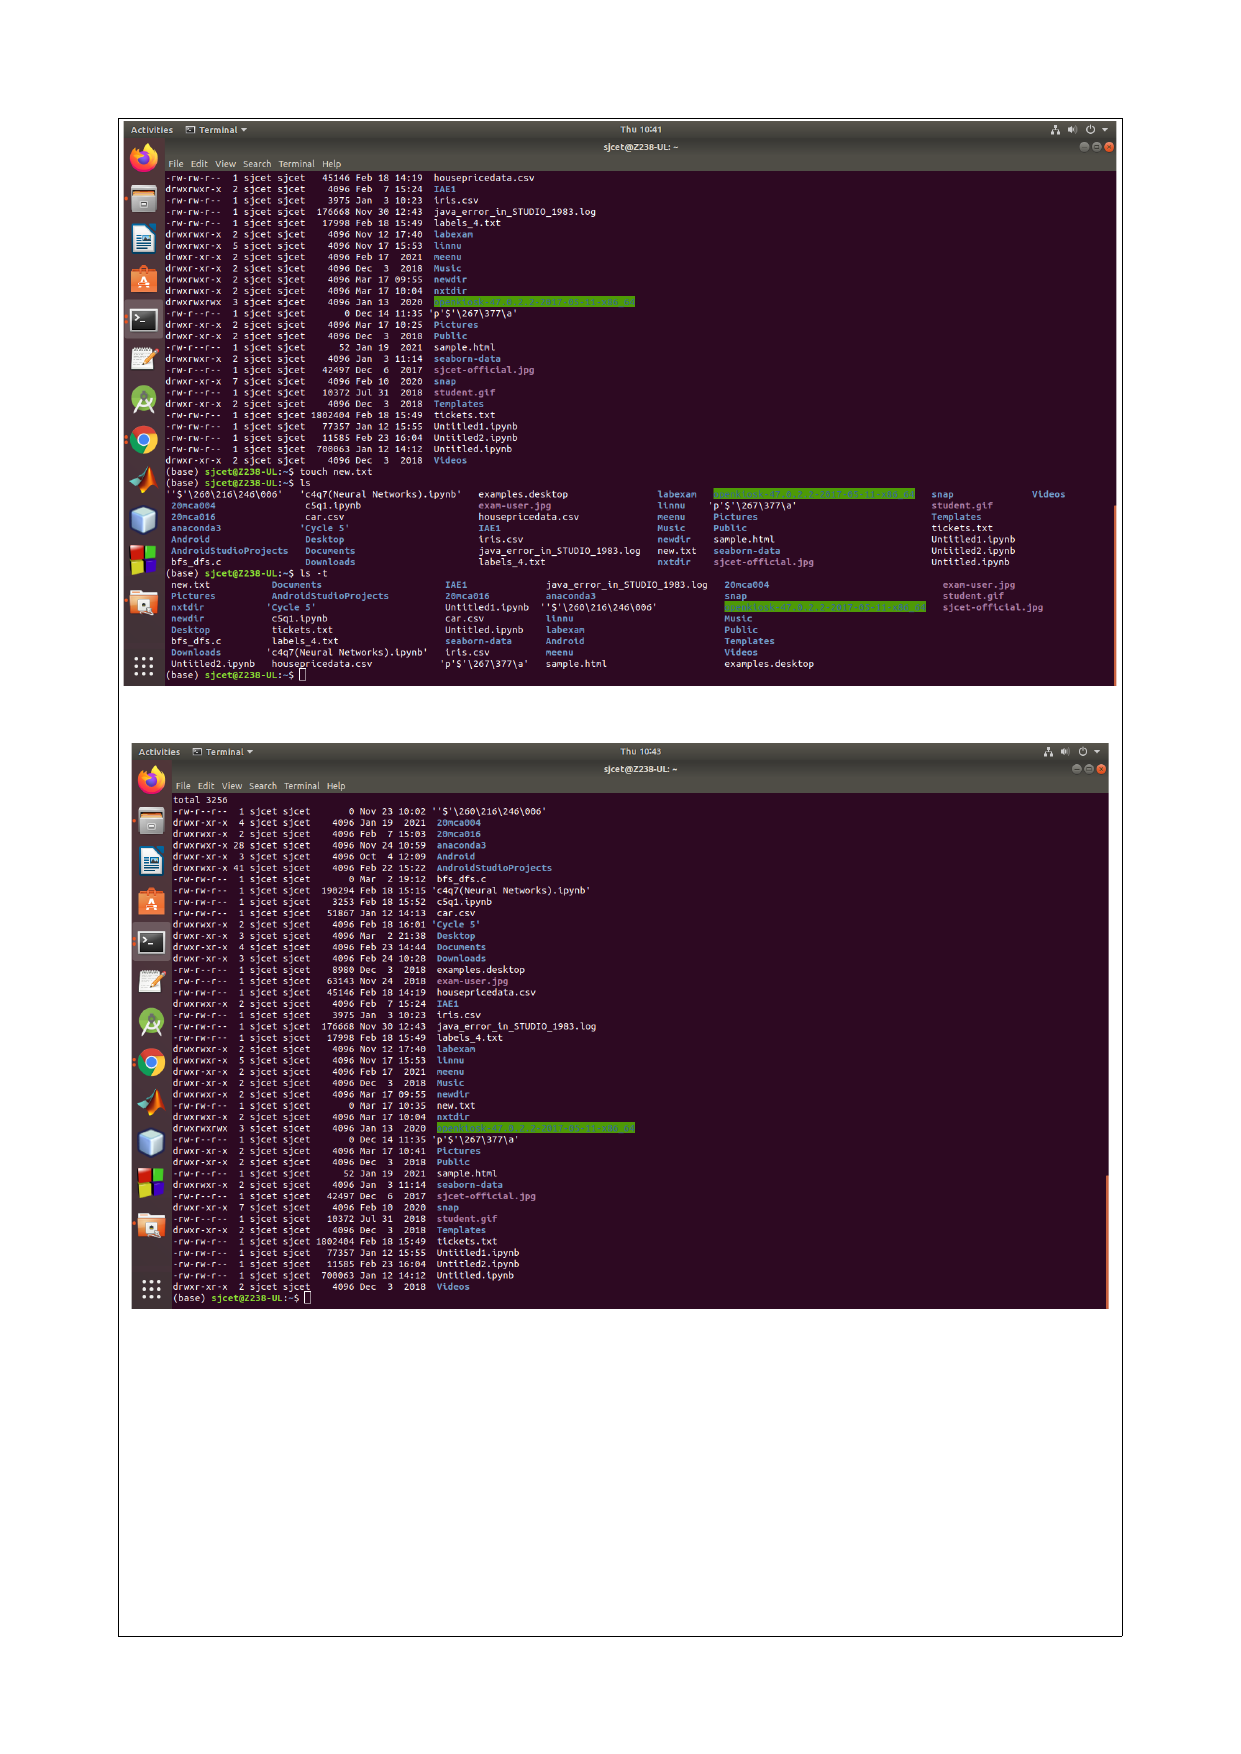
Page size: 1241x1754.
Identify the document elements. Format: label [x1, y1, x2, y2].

picture [123, 121, 1117, 686]
picture [131, 743, 1109, 1309]
